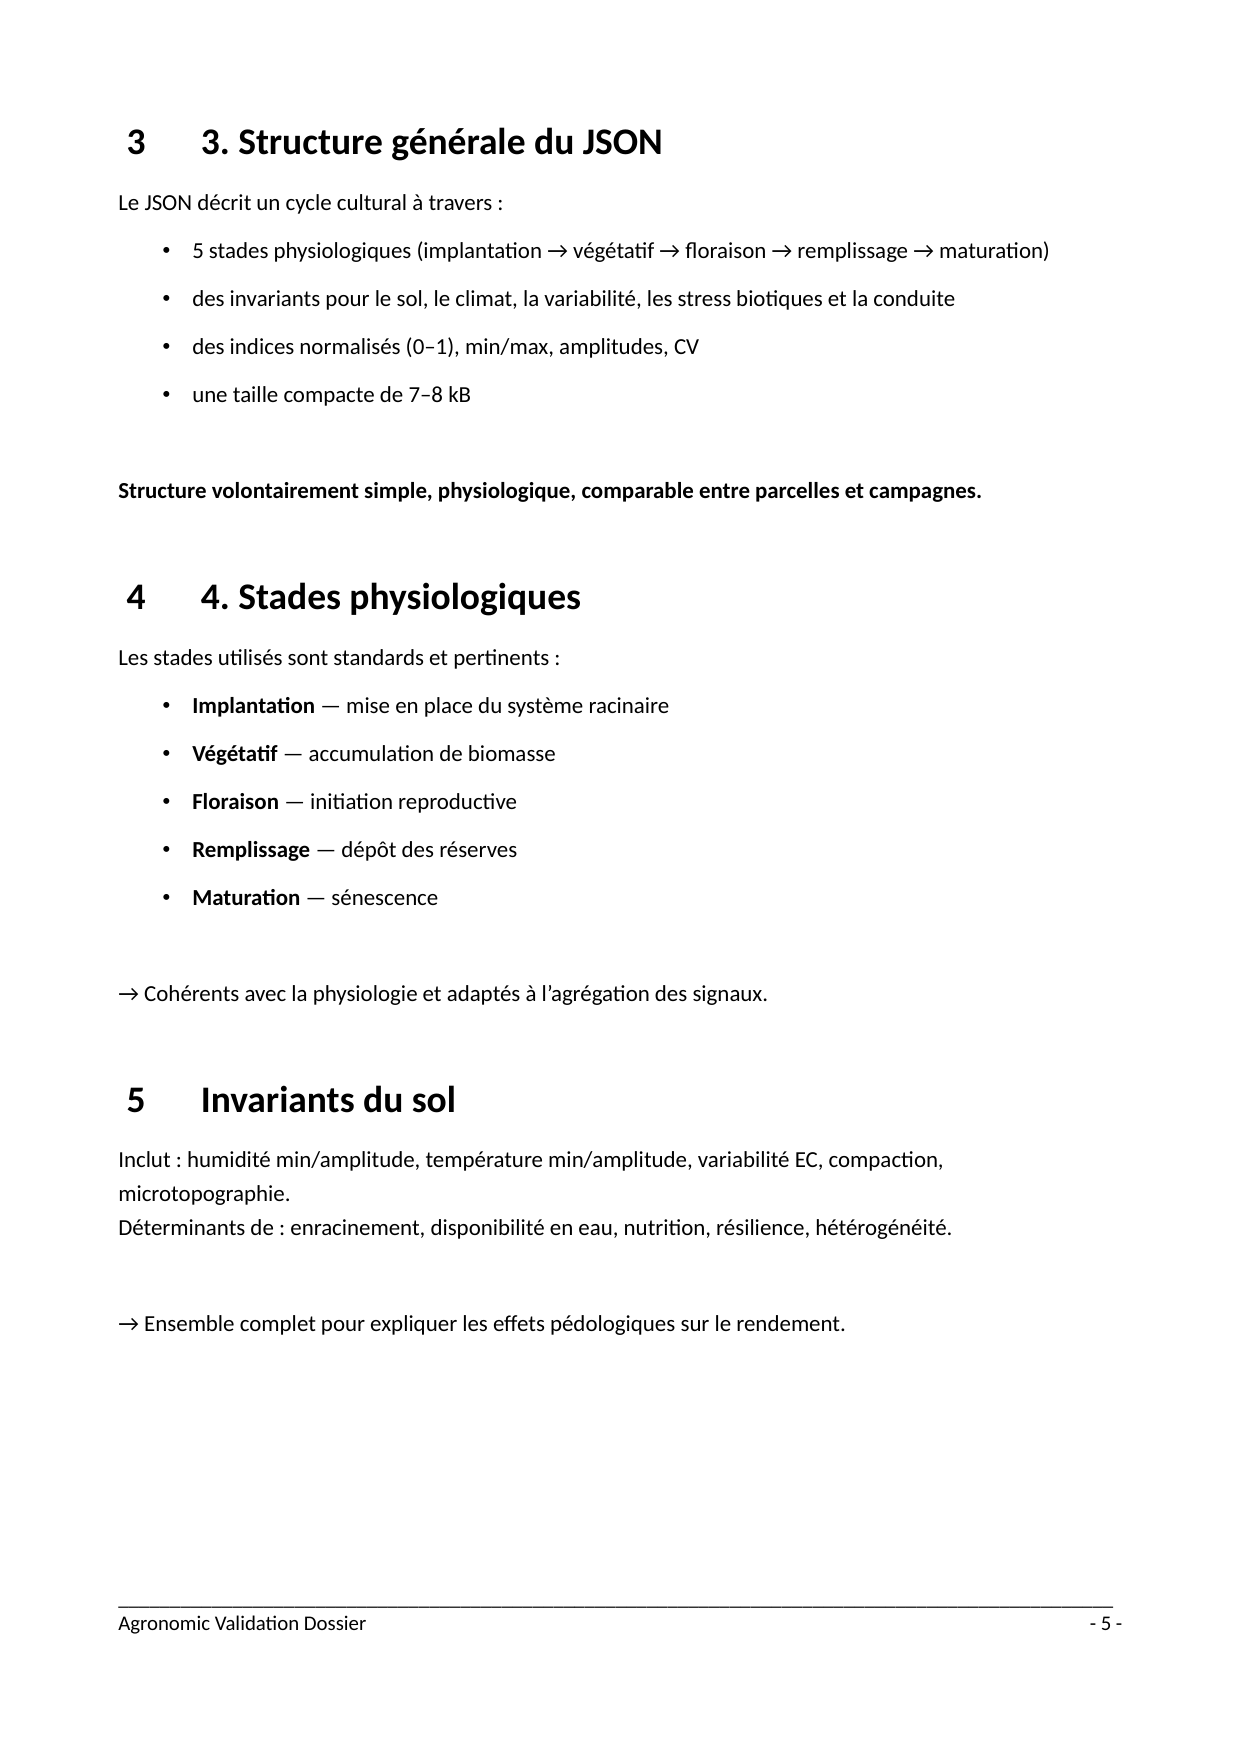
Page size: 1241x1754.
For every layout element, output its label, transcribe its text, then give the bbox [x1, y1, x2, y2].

list des indices normalisés (0–1), min/max, amplitudes, CV [162, 332, 1122, 360]
subtitle 4. Stades physiologiques [118, 573, 1122, 619]
text Les stades utilisés sont standards et pertinents : [118, 643, 1122, 671]
text Inclut : humidité min/amplitude, température min/amplitude, variabilité EC, compaction, microtopographie. Déterminants de : enracinement, disponibilité en eau, nutrition, résilience, hétérogénéité. [118, 1146, 1122, 1241]
list 5 stades physiologiques (implantation → végétatif → floraison → remplissage → maturation) [162, 236, 1122, 264]
list Floraison — initiation reproductive [162, 787, 1122, 815]
list Implantation — mise en place du système racinaire [162, 691, 1122, 719]
list Remplissage — dépôt des réserves [162, 835, 1122, 863]
text Le JSON décrit un cycle cultural à travers : [118, 188, 1122, 216]
subtitle 3. Structure générale du JSON [118, 118, 1122, 164]
subtitle Invariants du sol [118, 1076, 1122, 1122]
text → Cohérents avec la physiologie et adaptés à l’agrégation des signaux. [118, 979, 1122, 1008]
list Maturation — sénescence [162, 883, 1122, 911]
list une taille compacte de 7–8 kB [162, 380, 1122, 408]
list des invariants pour le sol, le climat, la variabilité, les stress biotiques et la conduite [162, 284, 1122, 312]
list Végétatif — accumulation de biomasse [162, 739, 1122, 767]
text Structure volontairement simple, physiologique, comparable entre parcelles et campagnes. [118, 477, 1122, 505]
text → Ensemble complet pour expliquer les effets pédologiques sur le rendement. [118, 1309, 1122, 1337]
